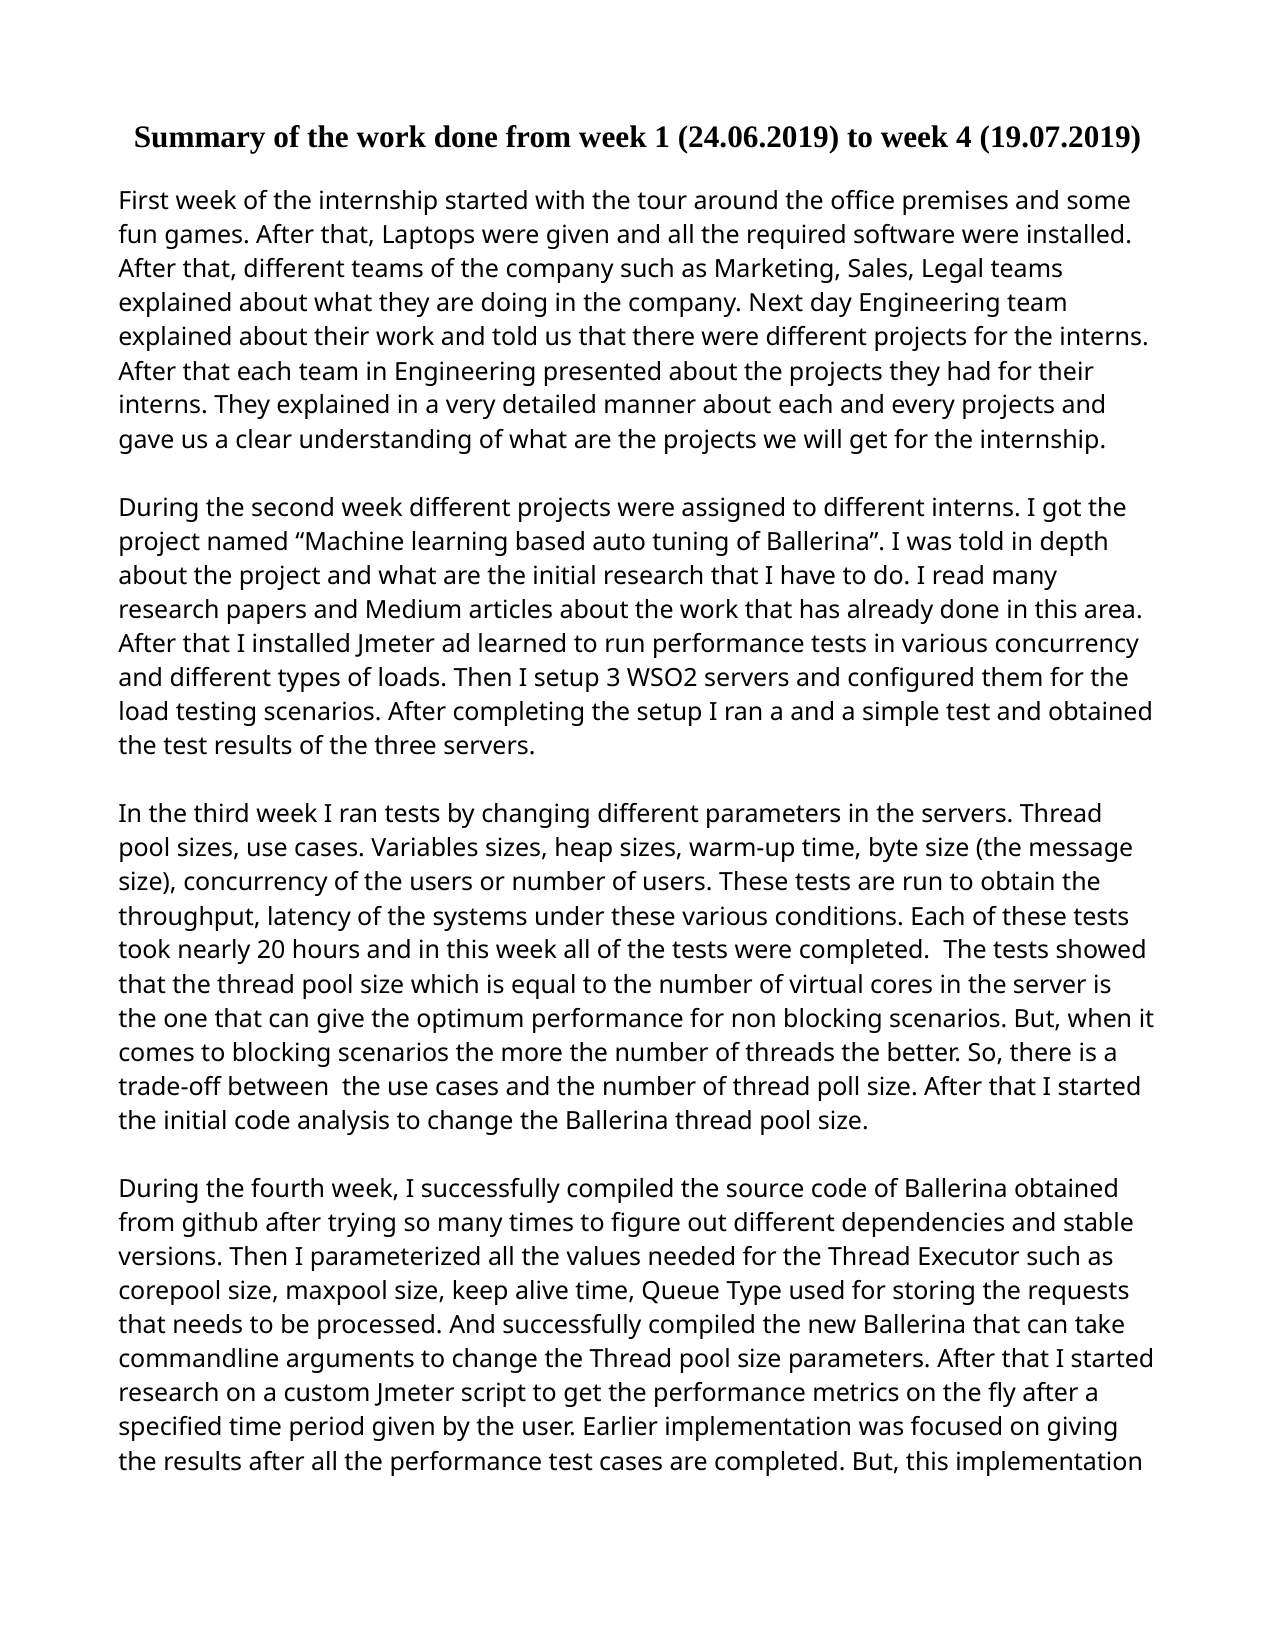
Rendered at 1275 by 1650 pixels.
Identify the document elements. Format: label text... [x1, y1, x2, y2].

text First week of the internship started with the tour around the office premises and some fun games. After that, Laptops were given and all the required software were installed. After that, different teams of the company such as Marketing, Sales, Legal teams explained about what they are doing in the company. Next day Engineering team explained about their work and told us that there were different projects for the interns. After that each team in Engineering presented about the projects they had for their interns. They explained in a very detailed manner about each and every projects and gave us a clear understanding of what are the projects we will get for the internship. [118, 183, 1157, 455]
text During the fourth week, I successfully compiled the source code of Ballerina obtained from github after trying so many times to figure out different dependencies and stable versions. Then I parameterized all the values needed for the Thread Executor such as corepool size, maxpool size, keep alive time, Queue Type used for storing the requests that needs to be processed. And successfully compiled the new Ballerina that can take commandline arguments to change the Thread pool size parameters. After that I started research on a custom Jmeter script to get the performance metrics on the fly after a specified time period given by the user. Earlier implementation was focused on giving the results after all the performance test cases are completed. But, this implementation [118, 1171, 1157, 1477]
text During the second week different projects were assigned to different interns. I got the project named “Machine learning based auto tuning of Ballerina”. I was told in depth about the project and what are the initial research that I have to do. I read many research papers and Medium articles about the work that has already done in this area. After that I installed Jmeter ad learned to run performance tests in various concurrency and different types of loads. Then I setup 3 WSO2 servers and configured them for the load testing scenarios. After completing the setup I ran a and a simple test and obtained the test results of the three servers. [118, 489, 1157, 762]
text Summary of the work done from week 1 (24.06.2019) to week 4 (19.07.2019) [118, 118, 1157, 154]
text In the third week I ran tests by changing different parameters in the servers. Thread pool sizes, use cases. Variables sizes, heap sizes, warm-up time, byte size (the message size), concurrency of the users or number of users. These tests are run to obtain the throughput, latency of the systems under these various conditions. Each of these tests took nearly 20 hours and in this week all of the tests were completed. The tests showed that the thread pool size which is equal to the number of virtual cores in the server is the one that can give the optimum performance for non blocking scenarios. But, when it comes to blocking scenarios the more the number of threads the better. So, there is a trade-off between the use cases and the number of thread poll size. After that I started the initial code analysis to change the Ballerina thread pool size. [118, 796, 1157, 1137]
